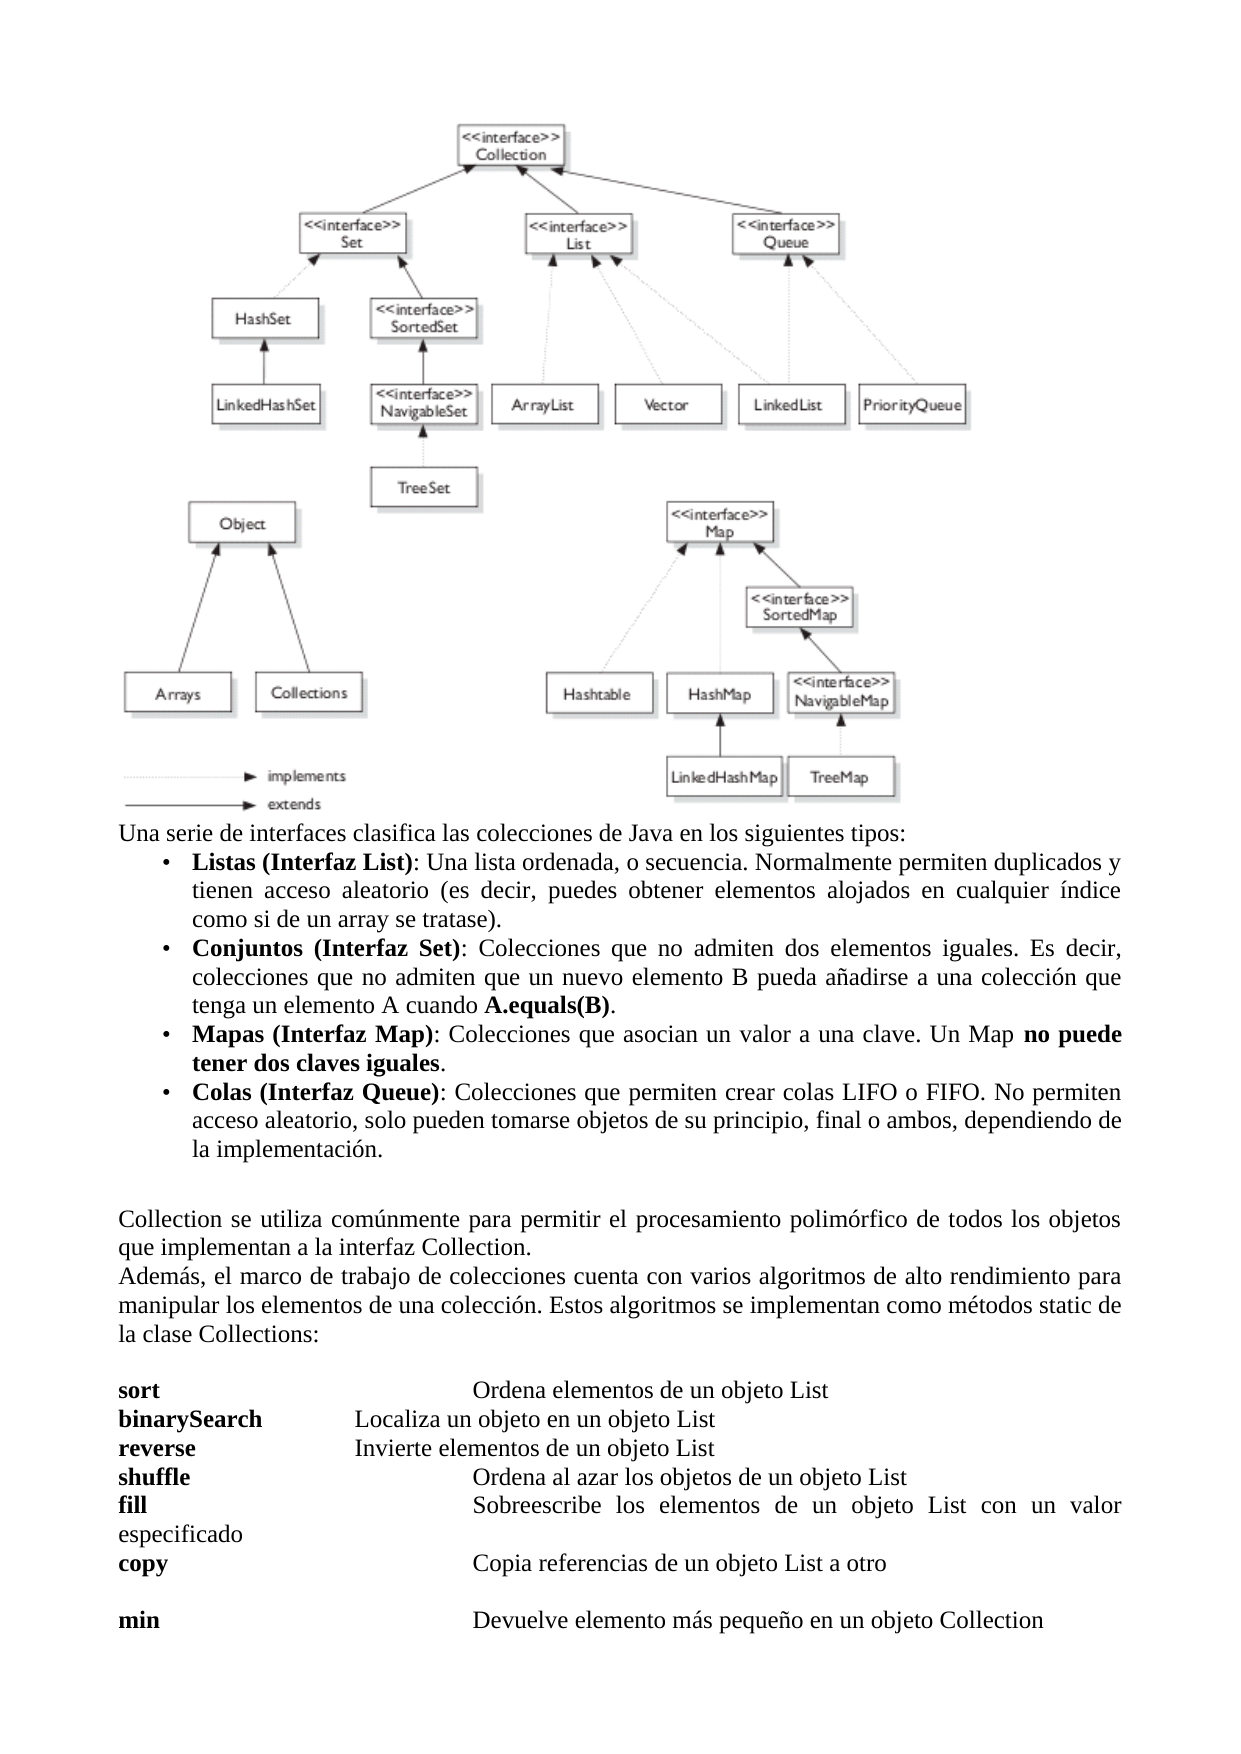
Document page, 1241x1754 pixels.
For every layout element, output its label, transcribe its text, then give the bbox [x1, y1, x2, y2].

list Conjuntos (Interfaz Set): Colecciones que no admiten dos elementos iguales. Es decir, colecciones que no admiten que un nuevo elemento B pueda añadirse a una colección que tenga un elemento A cuando A.equals(B). [162, 933, 1122, 1019]
text Una serie de interfaces clasifica las colecciones de Java en los siguientes tipos: [118, 818, 1122, 847]
text copy Copia referencias de un objeto List a otro [118, 1548, 1122, 1577]
list Mapas (Interfaz Map): Colecciones que asocian un valor a una clave. Un Map no puede tener dos claves iguales. [162, 1019, 1122, 1077]
text sort Ordena elementos de un objeto List [118, 1375, 1122, 1404]
text binarySearch Localiza un objeto en un objeto List [118, 1404, 1122, 1433]
text reverse Invierte elementos de un objeto List [118, 1433, 1122, 1462]
text min Devuelve elemento más pequeño en un objeto Collection [118, 1605, 1122, 1633]
list Listas (Interfaz List): Una lista ordenada, o secuencia. Normalmente permiten duplicados y tienen acceso aleatorio (es decir, puedes obtener elementos alojados en cualquier índice como si de un array se tratase). [162, 847, 1122, 933]
text Además, el marco de trabajo de colecciones cuenta con varios algoritmos de alto rendimiento para manipular los elementos de una colección. Estos algoritmos se implementan como métodos static de la clase Collections: [118, 1261, 1122, 1347]
text fill Sobreescribe los elementos de un objeto List con un valor especificado [118, 1490, 1122, 1548]
list Colas (Interfaz Queue): Colecciones que permiten crear colas LIFO o FIFO. No permiten acceso aleatorio, solo pueden tomarse objetos de su principio, final o ambos, dependiendo de la implementación. [162, 1077, 1122, 1163]
text shuffle Ordena al azar los objetos de un objeto List [118, 1462, 1122, 1490]
text Collection se utiliza comúnmente para permitir el procesamiento polimórfico de todos los objetos que implementan a la interfaz Collection. [118, 1204, 1122, 1261]
